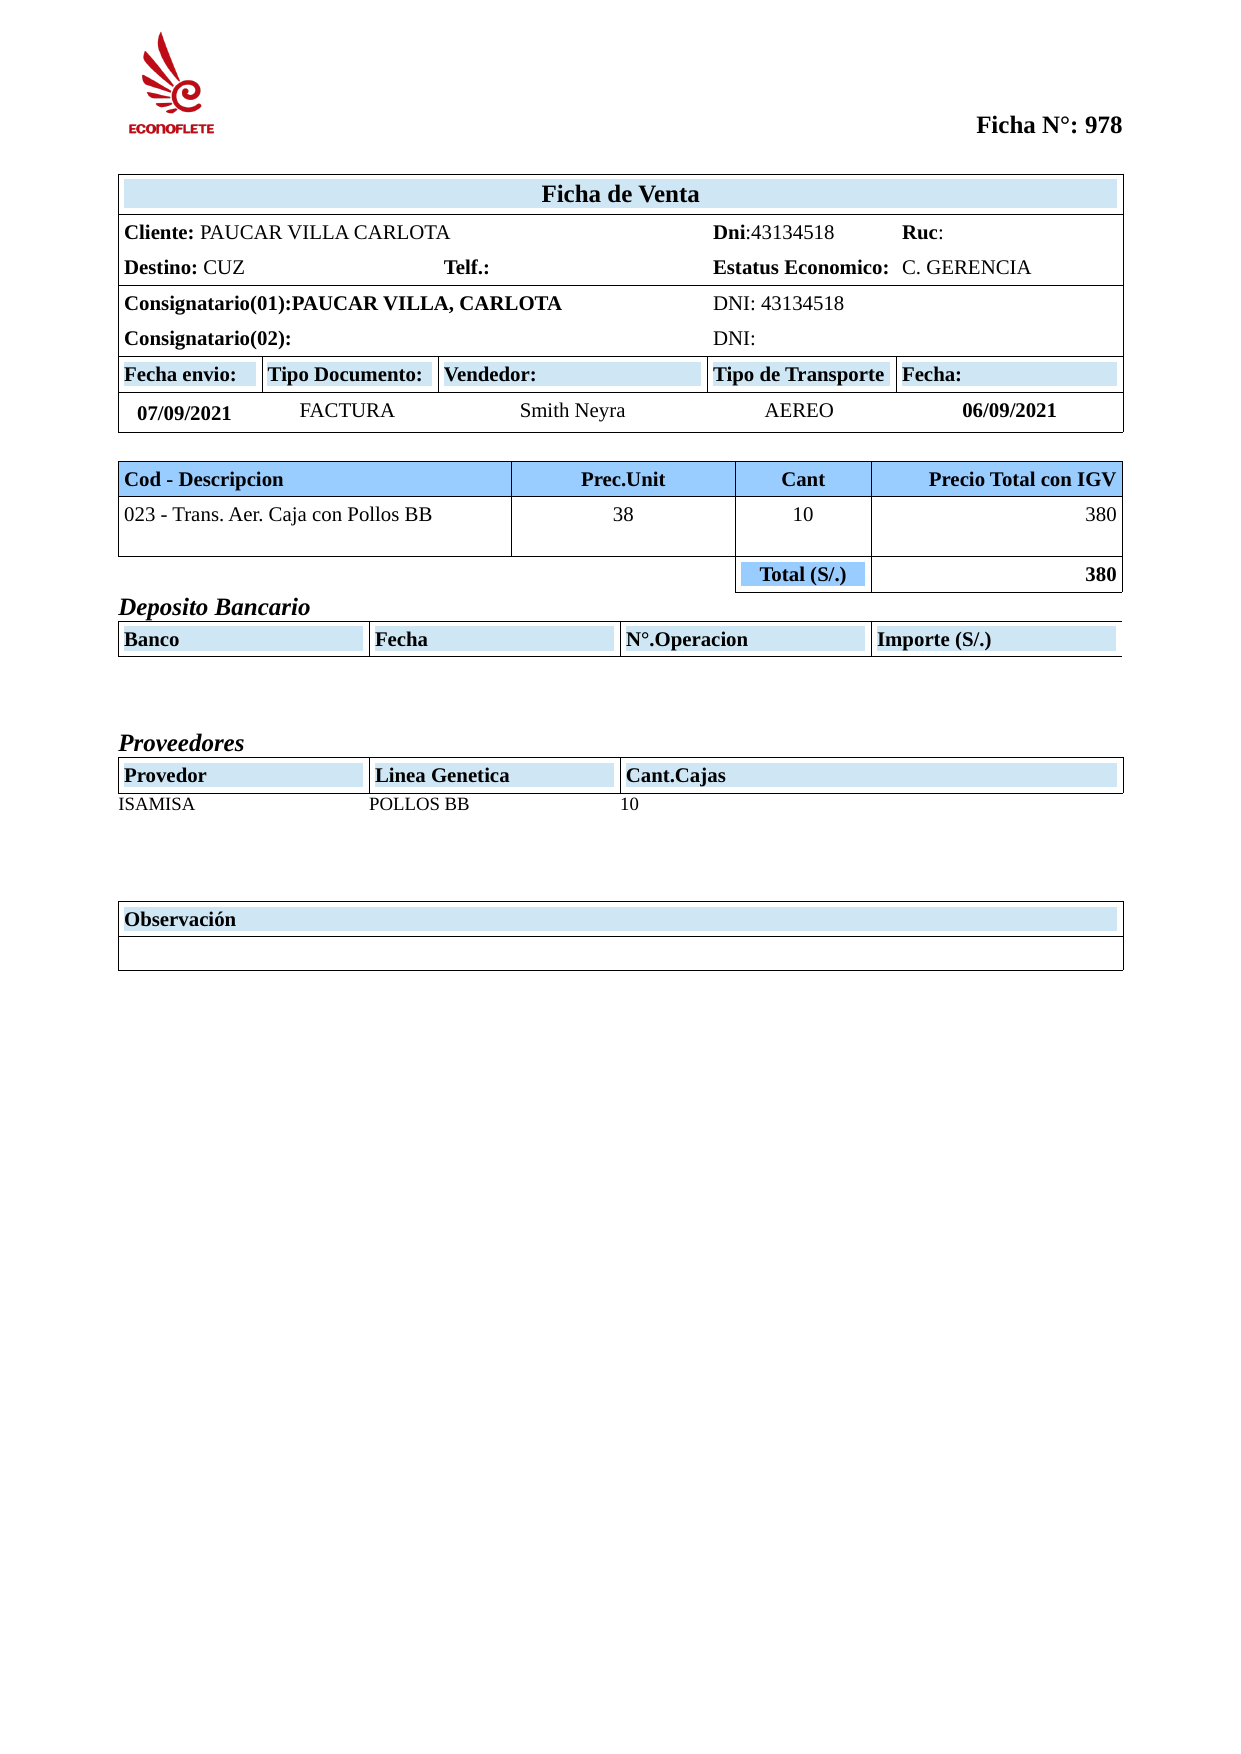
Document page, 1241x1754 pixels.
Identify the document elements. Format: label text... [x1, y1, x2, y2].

table_header Cod - Descripcion [119, 462, 511, 496]
table_cell [118, 557, 511, 592]
table_cell [118, 680, 369, 704]
table_header Linea Genetica [370, 758, 620, 793]
table_header Fecha [370, 622, 620, 656]
table_cell [369, 836, 620, 858]
table_header Provedor [119, 758, 369, 793]
table_cell Ruc: [896, 215, 1123, 249]
table_cell 10 [620, 794, 1123, 814]
table_cell Vendedor: [439, 357, 707, 392]
table_cell Smith Neyra [438, 393, 707, 432]
table_cell [118, 705, 369, 728]
table_cell 06/09/2021 [896, 393, 1123, 432]
table_cell ISAMISA [118, 794, 369, 814]
table_cell [118, 657, 369, 680]
table_header Precio Total con IGV [872, 462, 1122, 496]
table_header Cant [736, 462, 871, 496]
table_cell [620, 815, 1123, 836]
table_cell 380 [872, 557, 1122, 592]
table_cell [369, 657, 620, 680]
table_cell Fecha: [897, 357, 1123, 392]
table_header Ficha de Venta [119, 175, 1123, 214]
table_cell [871, 680, 1122, 704]
table_cell Dni:43134518 [707, 215, 896, 249]
table_cell Tipo Documento: [263, 357, 438, 392]
table_cell [620, 705, 871, 728]
table_cell [369, 879, 620, 901]
table_header Prec.Unit [512, 462, 735, 496]
table_cell Fecha envio: [119, 357, 262, 392]
table_cell FACTURA [262, 393, 438, 432]
table_cell [871, 657, 1122, 680]
table_cell Consignatario(02): [119, 321, 707, 356]
table_header N°.Operacion [621, 622, 871, 656]
table_cell [119, 937, 1123, 969]
table_cell [369, 815, 620, 836]
table_cell Destino: CUZ [119, 249, 438, 285]
table_cell [118, 836, 369, 858]
table_cell Estatus Economico: [707, 249, 896, 285]
table_cell DNI: [707, 321, 1123, 356]
table_cell [118, 815, 369, 836]
table_cell 10 [736, 497, 871, 556]
table_header Importe (S/.) [872, 622, 1122, 656]
table_cell [511, 557, 735, 592]
table_cell [118, 858, 369, 879]
table_cell [620, 858, 1123, 879]
table_cell [871, 705, 1122, 728]
table_header Observación [119, 902, 1123, 936]
table_cell Cliente: PAUCAR VILLA CARLOTA [119, 215, 707, 249]
table_cell DNI: 43134518 [707, 286, 1123, 321]
table_cell Total (S/.) [736, 557, 871, 592]
table_cell AEREO [707, 393, 896, 432]
table_cell [620, 879, 1123, 901]
table_cell 07/09/2021 [119, 393, 262, 432]
table_header Cant.Cajas [621, 758, 1123, 793]
picture [118, 31, 225, 134]
table_cell POLLOS BB [369, 794, 620, 814]
text Deposito Bancario [118, 592, 1122, 621]
text Proveedores [118, 728, 1122, 757]
table_cell C. GERENCIA [896, 249, 1123, 285]
table_header Banco [119, 622, 369, 656]
table_cell 380 [872, 497, 1122, 556]
table_cell 38 [512, 497, 735, 556]
table_cell [620, 836, 1123, 858]
table_cell [620, 680, 871, 704]
table_cell Consignatario(01):PAUCAR VILLA, CARLOTA [119, 286, 707, 321]
table_cell [369, 680, 620, 704]
table_cell [620, 657, 871, 680]
table_cell [369, 858, 620, 879]
table_cell 023 - Trans. Aer. Caja con Pollos BB [119, 497, 511, 556]
table_cell [369, 705, 620, 728]
table_cell [118, 879, 369, 901]
table_cell Tipo de Transporte [708, 357, 896, 392]
table_cell Telf.: [438, 249, 707, 285]
